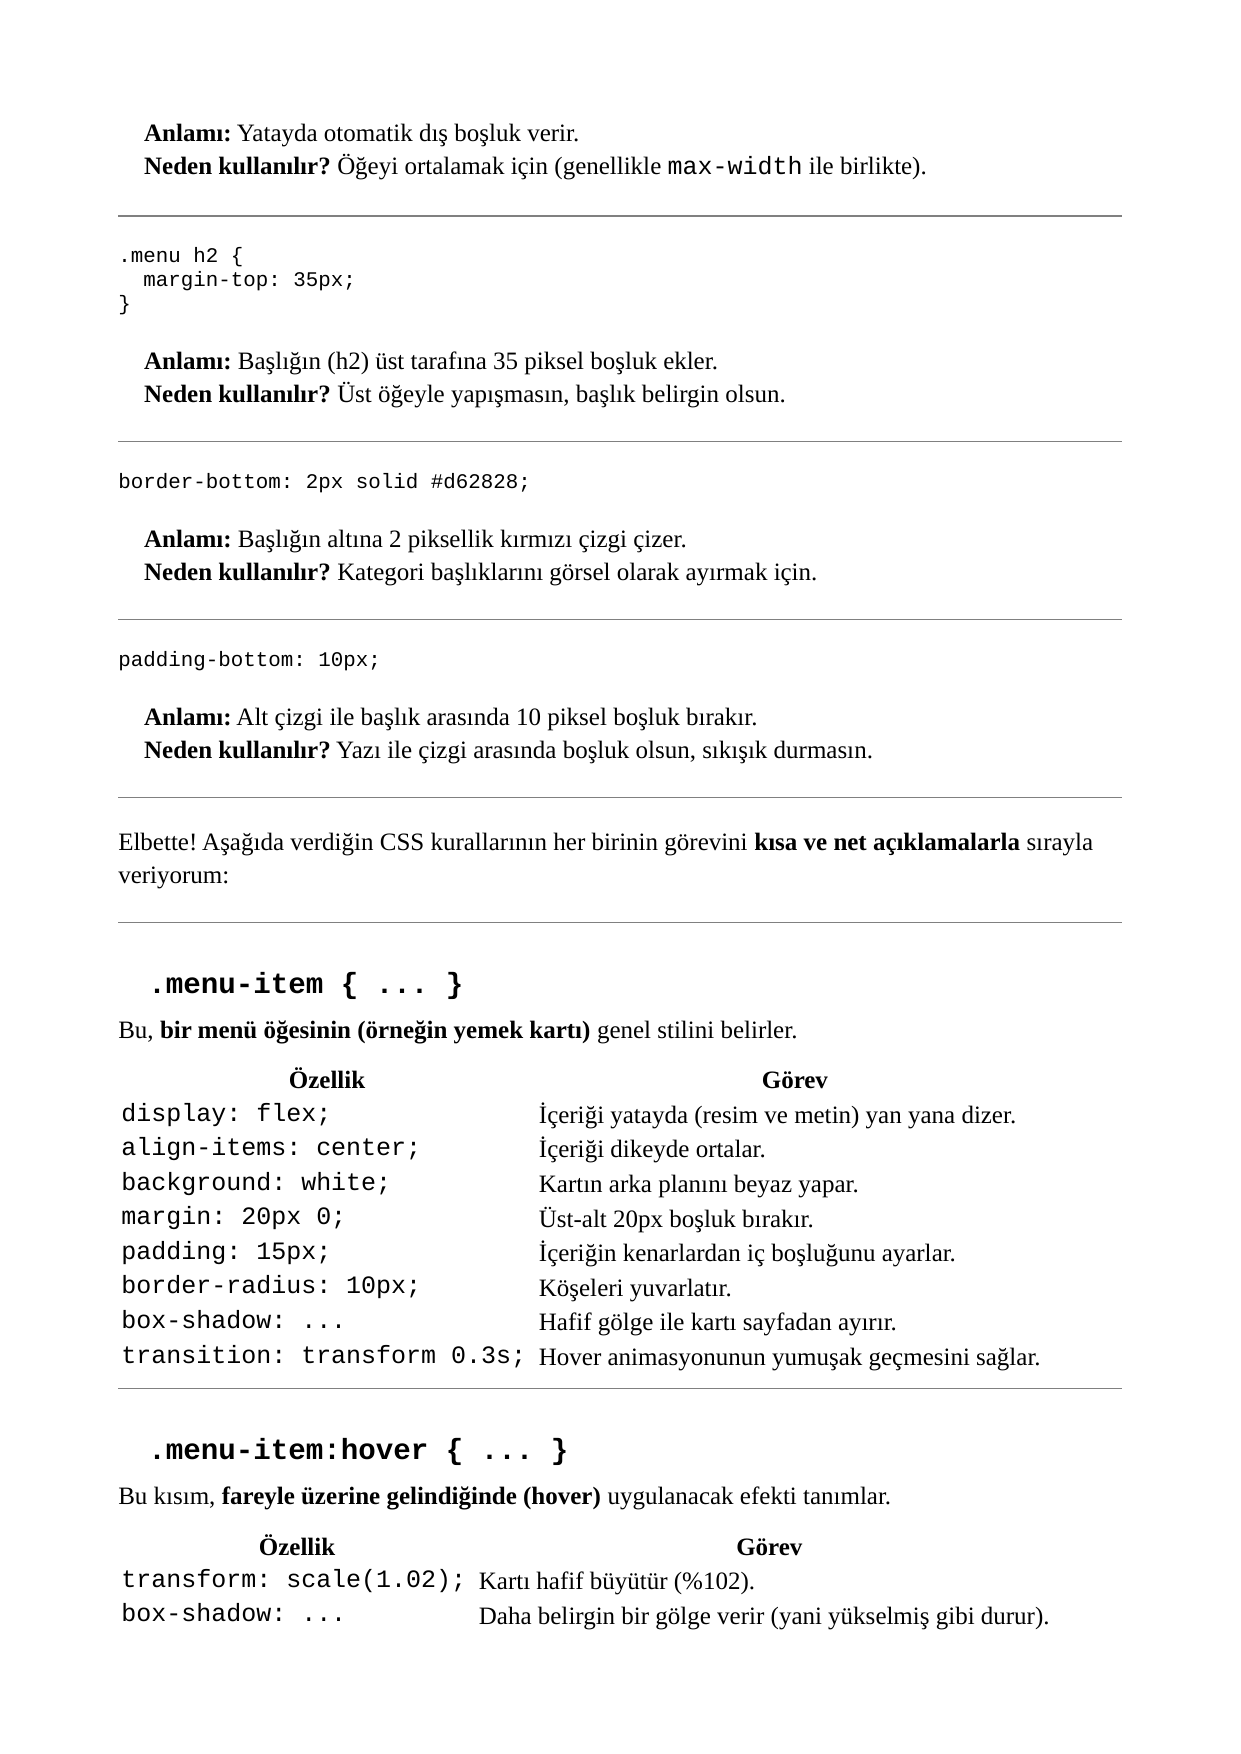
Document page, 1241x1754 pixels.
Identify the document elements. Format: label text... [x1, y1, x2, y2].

table_cell transform: scale(1.02); [118, 1563, 476, 1598]
table_cell İçeriğin kenarlardan iç boşluğunu ayarlar. [536, 1235, 1053, 1270]
table_header Görev [536, 1063, 1053, 1097]
table_cell transition: transform 0.3s; [118, 1339, 536, 1374]
table_header Görev [476, 1529, 1062, 1563]
subtitle 🔹 .menu-item:hover { ... } [118, 1432, 1122, 1468]
table_cell margin: 20px 0; [118, 1201, 536, 1235]
table_cell Hafif gölge ile kartı sayfadan ayırır. [536, 1305, 1053, 1339]
text 🔹 Anlamı: Başlığın (h2) üst tarafına 35 piksel boşluk ekler. 🔸 Neden kullanılır? Üst öğeyle yapışmasın, başlık belirgin olsun. [118, 346, 1122, 408]
text 🔹 Anlamı: Başlığın altına 2 piksellik kırmızı çizgi çizer. 🔸 Neden kullanılır? Kategori başlıklarını görsel olarak ayırmak için. [118, 524, 1122, 586]
text 🔹 Anlamı: Alt çizgi ile başlık arasında 10 piksel boşluk bırakır. 🔸 Neden kullanılır? Yazı ile çizgi arasında boşluk olsun, sıkışık durmasın. [118, 702, 1122, 764]
table_cell Daha belirgin bir gölge verir (yani yükselmiş gibi durur). [476, 1598, 1062, 1632]
table_cell align-items: center; [118, 1132, 536, 1166]
table_cell Üst-alt 20px boşluk bırakır. [536, 1201, 1053, 1235]
table_cell display: flex; [118, 1097, 536, 1132]
table_cell background: white; [118, 1166, 536, 1201]
table_cell Hover animasyonunun yumuşak geçmesini sağlar. [536, 1339, 1053, 1374]
table_cell box-shadow: ... [118, 1305, 536, 1339]
text 🔹 Anlamı: Yatayda otomatik dış boşluk verir. 🔸 Neden kullanılır? Öğeyi ortalamak için (genellikle max-width ile birlikte). [118, 118, 1122, 182]
text Elbette! Aşağıda verdiğin CSS kurallarının her birinin görevini kısa ve net açıklamalarla sırayla veriyorum: [118, 827, 1122, 888]
text Bu kısım, fareyle üzerine gelindiğinde (hover) uygulanacak efekti tanımlar. [118, 1481, 1122, 1510]
text border-bottom: 2px solid #d62828; [118, 471, 1122, 494]
table_cell İçeriği dikeyde ortalar. [536, 1132, 1053, 1166]
text Bu, bir menü öğesinin (örneğin yemek kartı) genel stilini belirler. [118, 1015, 1122, 1043]
table_cell Köşeleri yuvarlatır. [536, 1270, 1053, 1304]
subtitle 🔹 .menu-item { ... } [118, 966, 1122, 1002]
text .menu h2 { [118, 245, 1122, 269]
table_cell İçeriği yatayda (resim ve metin) yan yana dizer. [536, 1097, 1053, 1132]
text } [118, 293, 1122, 316]
text margin-top: 35px; [118, 269, 1122, 293]
table_header Özellik [118, 1063, 536, 1097]
table_cell box-shadow: ... [118, 1598, 476, 1632]
table_cell Kartın arka planını beyaz yapar. [536, 1166, 1053, 1201]
table_cell Kartı hafif büyütür (%102). [476, 1563, 1062, 1598]
table_cell padding: 15px; [118, 1235, 536, 1270]
table_header Özellik [118, 1529, 476, 1563]
table_cell border-radius: 10px; [118, 1270, 536, 1304]
text padding-bottom: 10px; [118, 649, 1122, 672]
